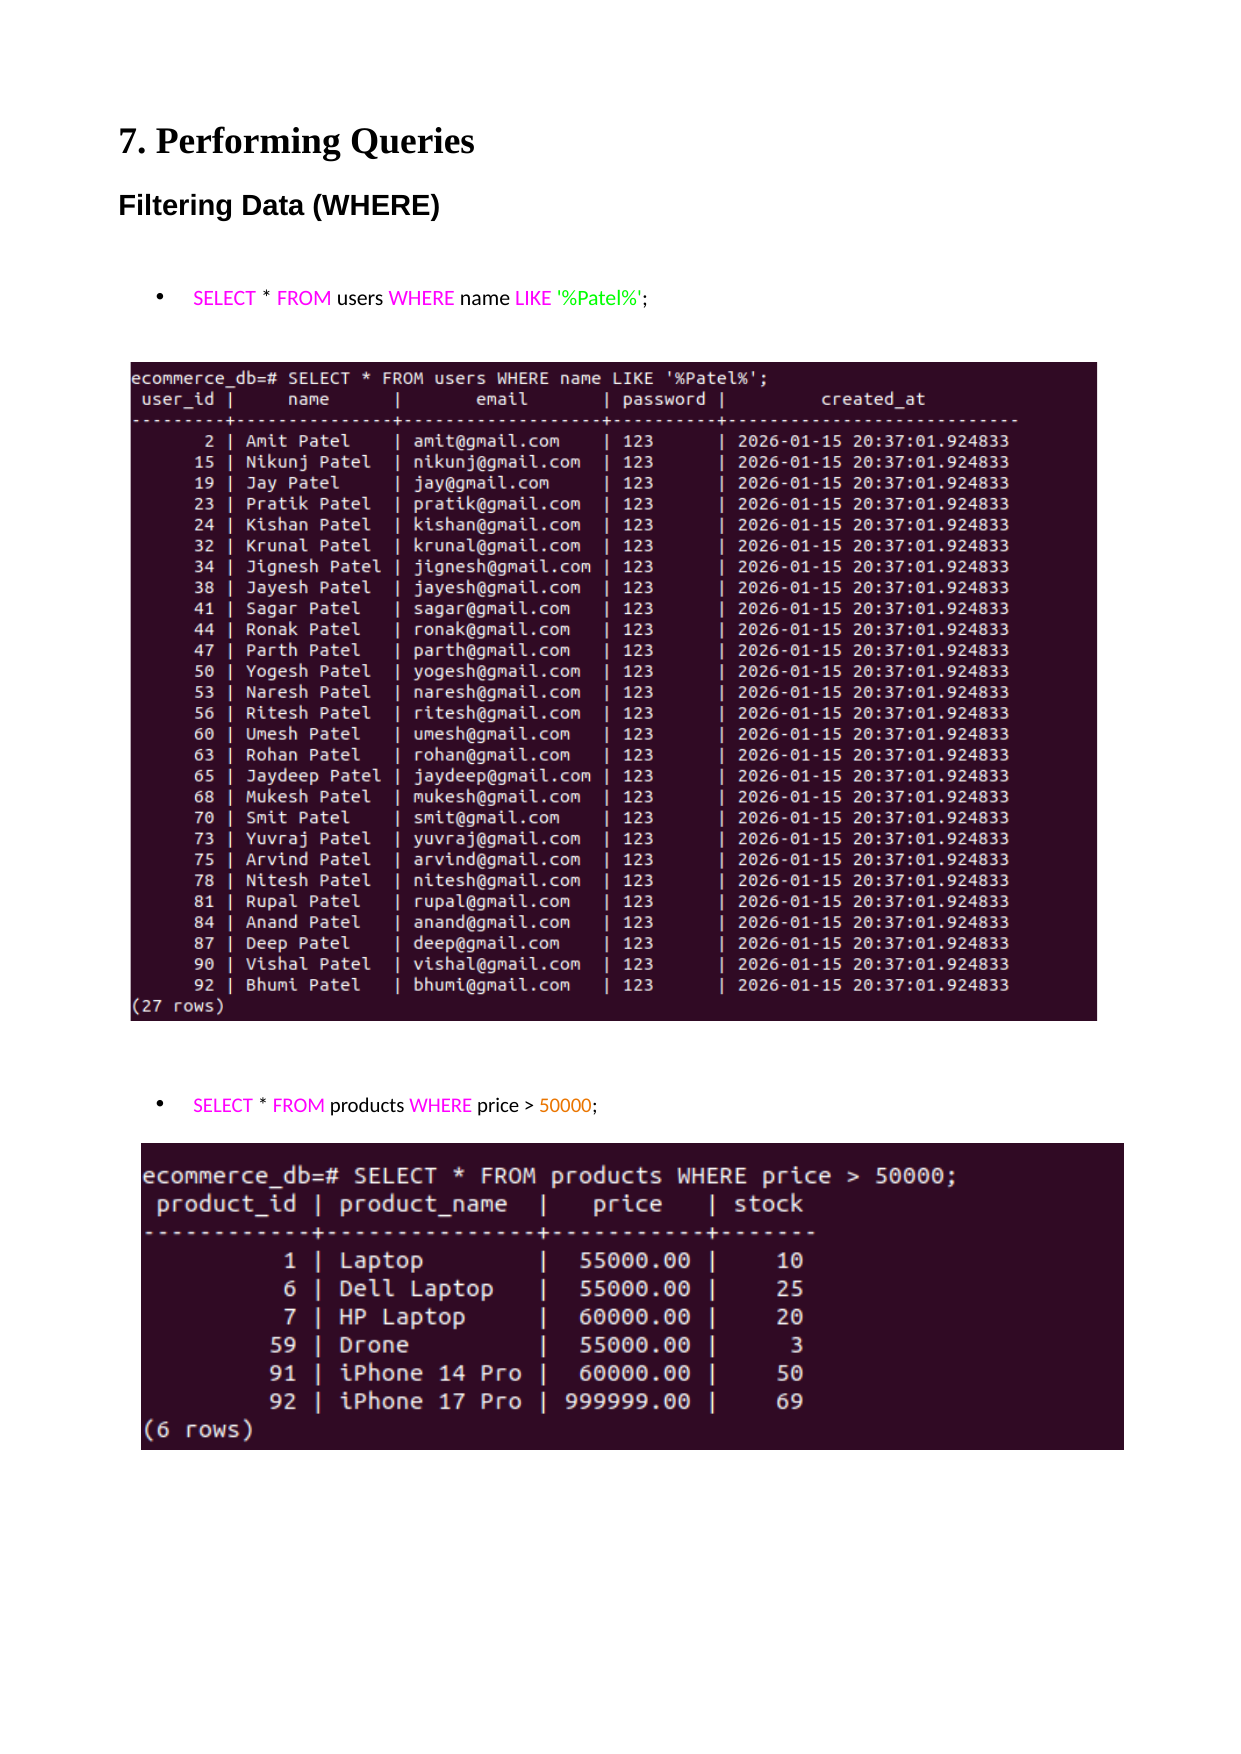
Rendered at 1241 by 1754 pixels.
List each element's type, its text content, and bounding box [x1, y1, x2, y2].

subtitle Filtering Data (WHERE) [118, 188, 1122, 222]
picture [130, 362, 1098, 1021]
list SELECT * FROM products WHERE price > 50000; [156, 1092, 1122, 1118]
subtitle 7. Performing Queries [118, 118, 1122, 161]
list SELECT * FROM users WHERE name LIKE '%Patel%'; [156, 284, 1122, 311]
picture [141, 1143, 1124, 1450]
